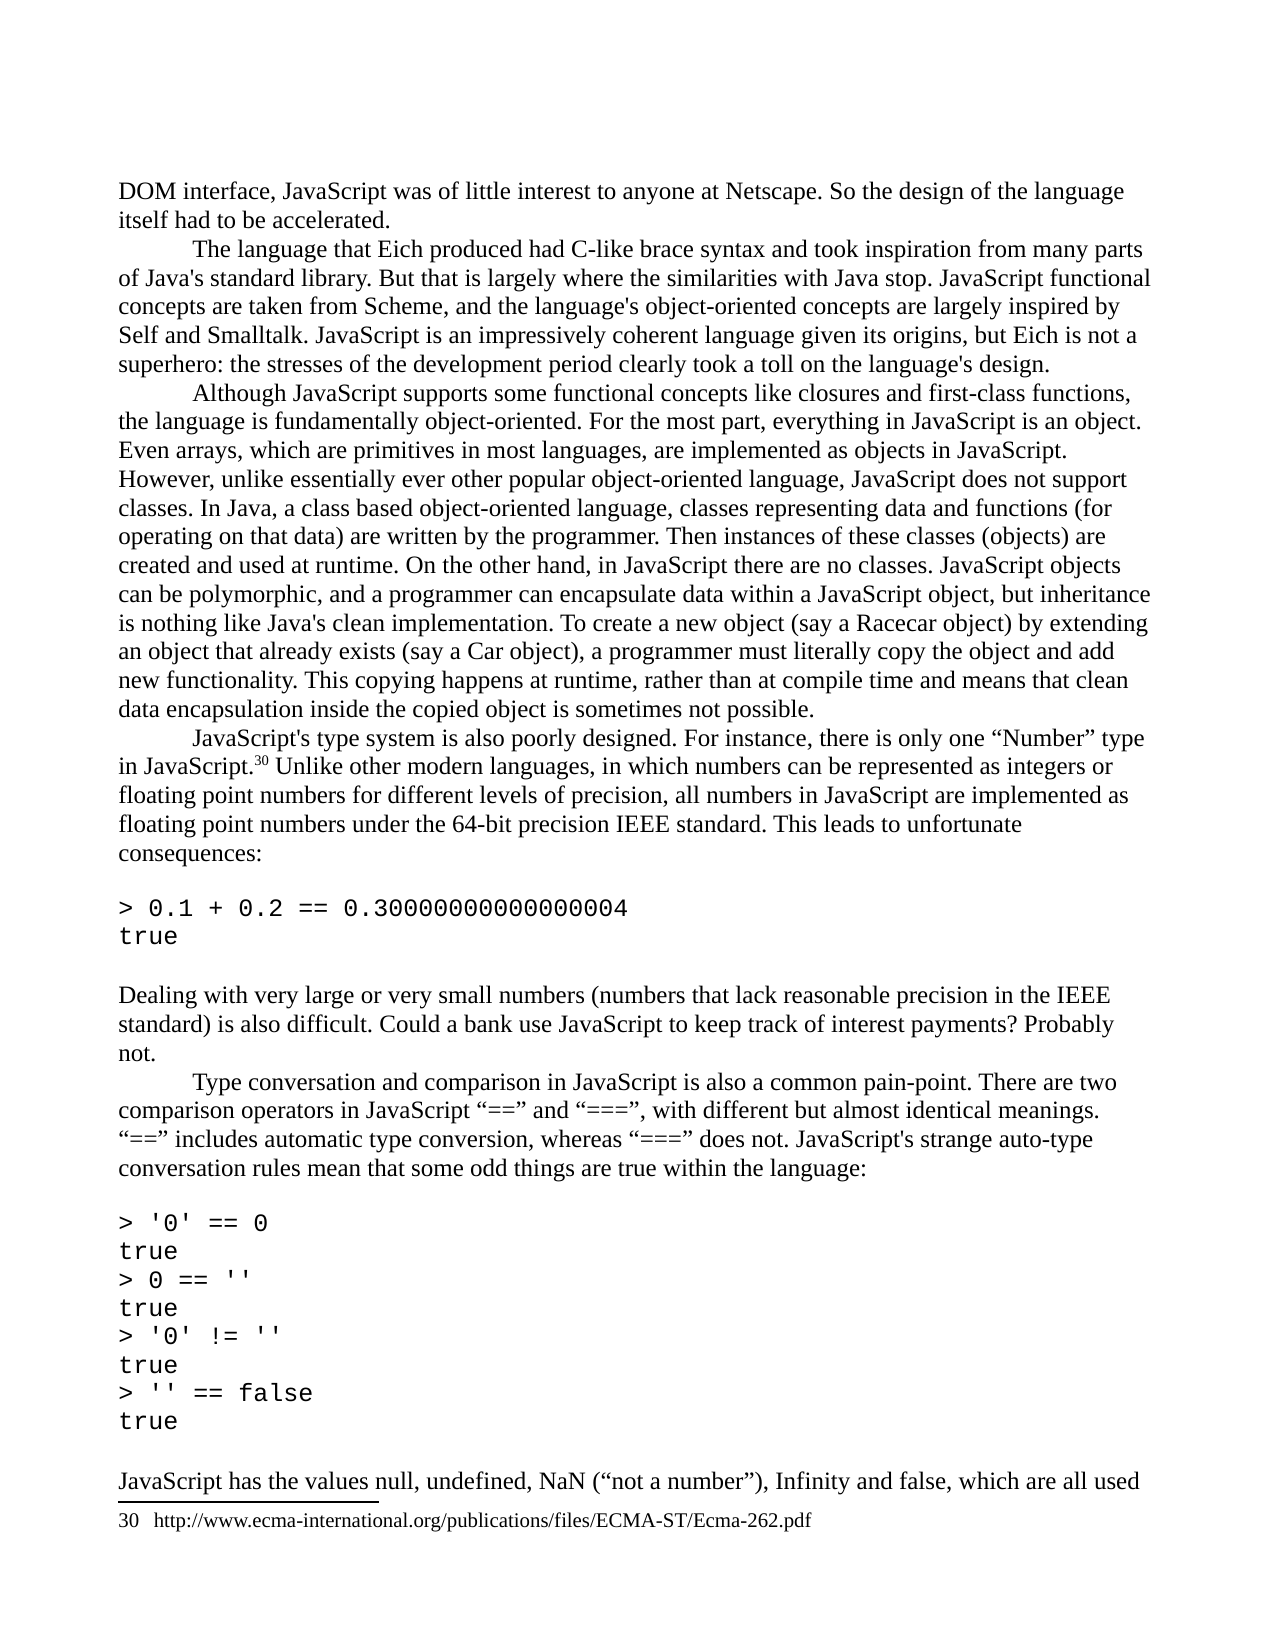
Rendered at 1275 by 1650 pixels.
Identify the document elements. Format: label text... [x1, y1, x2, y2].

text > '0' != '' [118, 1324, 1157, 1352]
text JavaScript's type system is also poorly designed. For instance, there is only one “Number” type in JavaScript. Unlike other modern languages, in which numbers can be represented as integers or floating point numbers for different levels of precision, all numbers in JavaScript are implemented as floating point numbers under the 64-bit precision IEEE standard. This leads to unfortunate consequences: [118, 723, 1157, 866]
text true [118, 923, 1157, 952]
text Dealing with very large or very small numbers (numbers that lack reasonable precision in the IEEE standard) is also difficult. Could a bank use JavaScript to keep track of interest payments? Probably not. [118, 981, 1157, 1067]
text true [118, 1409, 1157, 1437]
text Although JavaScript supports some functional concepts like closures and first-class functions, the language is fundamentally object-oriented. For the most part, everything in JavaScript is an object. Even arrays, which are primitives in most languages, are implemented as objects in JavaScript. However, unlike essentially ever other popular object-oriented language, JavaScript does not support classes. In Java, a class based object-oriented language, classes representing data and functions (for operating on that data) are written by the programmer. Then instances of these classes (objects) are created and used at runtime. On the other hand, in JavaScript there are no classes. JavaScript objects can be polymorphic, and a programmer can encapsulate data within a JavaScript object, but inheritance is nothing like Java's clean implementation. To create a new object (say a Racecar object) by extending an object that already exists (say a Car object), a programmer must literally copy the object and add new functionality. This copying happens at runtime, rather than at compile time and means that clean data encapsulation inside the copied object is sometimes not possible. [118, 378, 1157, 723]
text JavaScript has the values null, undefined, NaN (“not a number”), Infinity and false, which are all used [118, 1466, 1157, 1495]
text The language that Eich produced had C-like brace syntax and took inspiration from many parts of Java's standard library. But that is largely where the similarities with Java stop. JavaScript functional concepts are taken from Scheme, and the language's object-oriented concepts are largely inspired by Self and Smalltalk. JavaScript is an impressively coherent language given its origins, but Eich is not a superhero: the stresses of the development period clearly took a toll on the language's design. [118, 234, 1157, 378]
text > '' == false [118, 1381, 1157, 1409]
text > '0' == 0 [118, 1211, 1157, 1239]
text true [118, 1296, 1157, 1324]
text http://www.ecma-international.org/publications/files/ECMA-ST/Ecma-262.pdf [118, 1508, 1157, 1532]
text true [118, 1239, 1157, 1267]
text true [118, 1352, 1157, 1381]
text > 0.1 + 0.2 == 0.30000000000000004 [118, 895, 1157, 923]
text Given all that surrounded the origins of JavaScript, and the requirements that political forces put on its development, the fact that Eich got anything working might be a miracle. JavaScript had to simultaneously look like Java, avoid copying Java and act very differently than Java. It had to play nice with HTML and Navigator's internals and be interpreted on any machine architecture. Lastly, it had to be designed and written on an extremely short timeline. Although the language was not released until December, Eich, who was the only developer on the project until 1996, had little time to devote to the language after the infamous ten days in May. Mostly this was because he had to make sure the language could be embedded into Navigator. This task ended up being the bulk of the work: “I spent the rest of 1995 embedding [JavaScript] in the Netscape browser and creating what has become known as the 'DOM': APIs from JS to control windows, documents, forms, links, images, etc., and to respond to events and run code from timers,” said Eich in a 2008 ComputerWorld interview. Without the DOM interface, JavaScript was of little interest to anyone at Netscape. So the design of the language itself had to be accelerated. [118, 176, 1157, 234]
text Type conversation and comparison in JavaScript is also a common pain-point. There are two comparison operators in JavaScript “==” and “===”, with different but almost identical meanings. “==” includes automatic type conversion, whereas “===” does not. JavaScript's strange auto-type conversation rules mean that some odd things are true within the language: [118, 1067, 1157, 1182]
text > 0 == '' [118, 1267, 1157, 1296]
